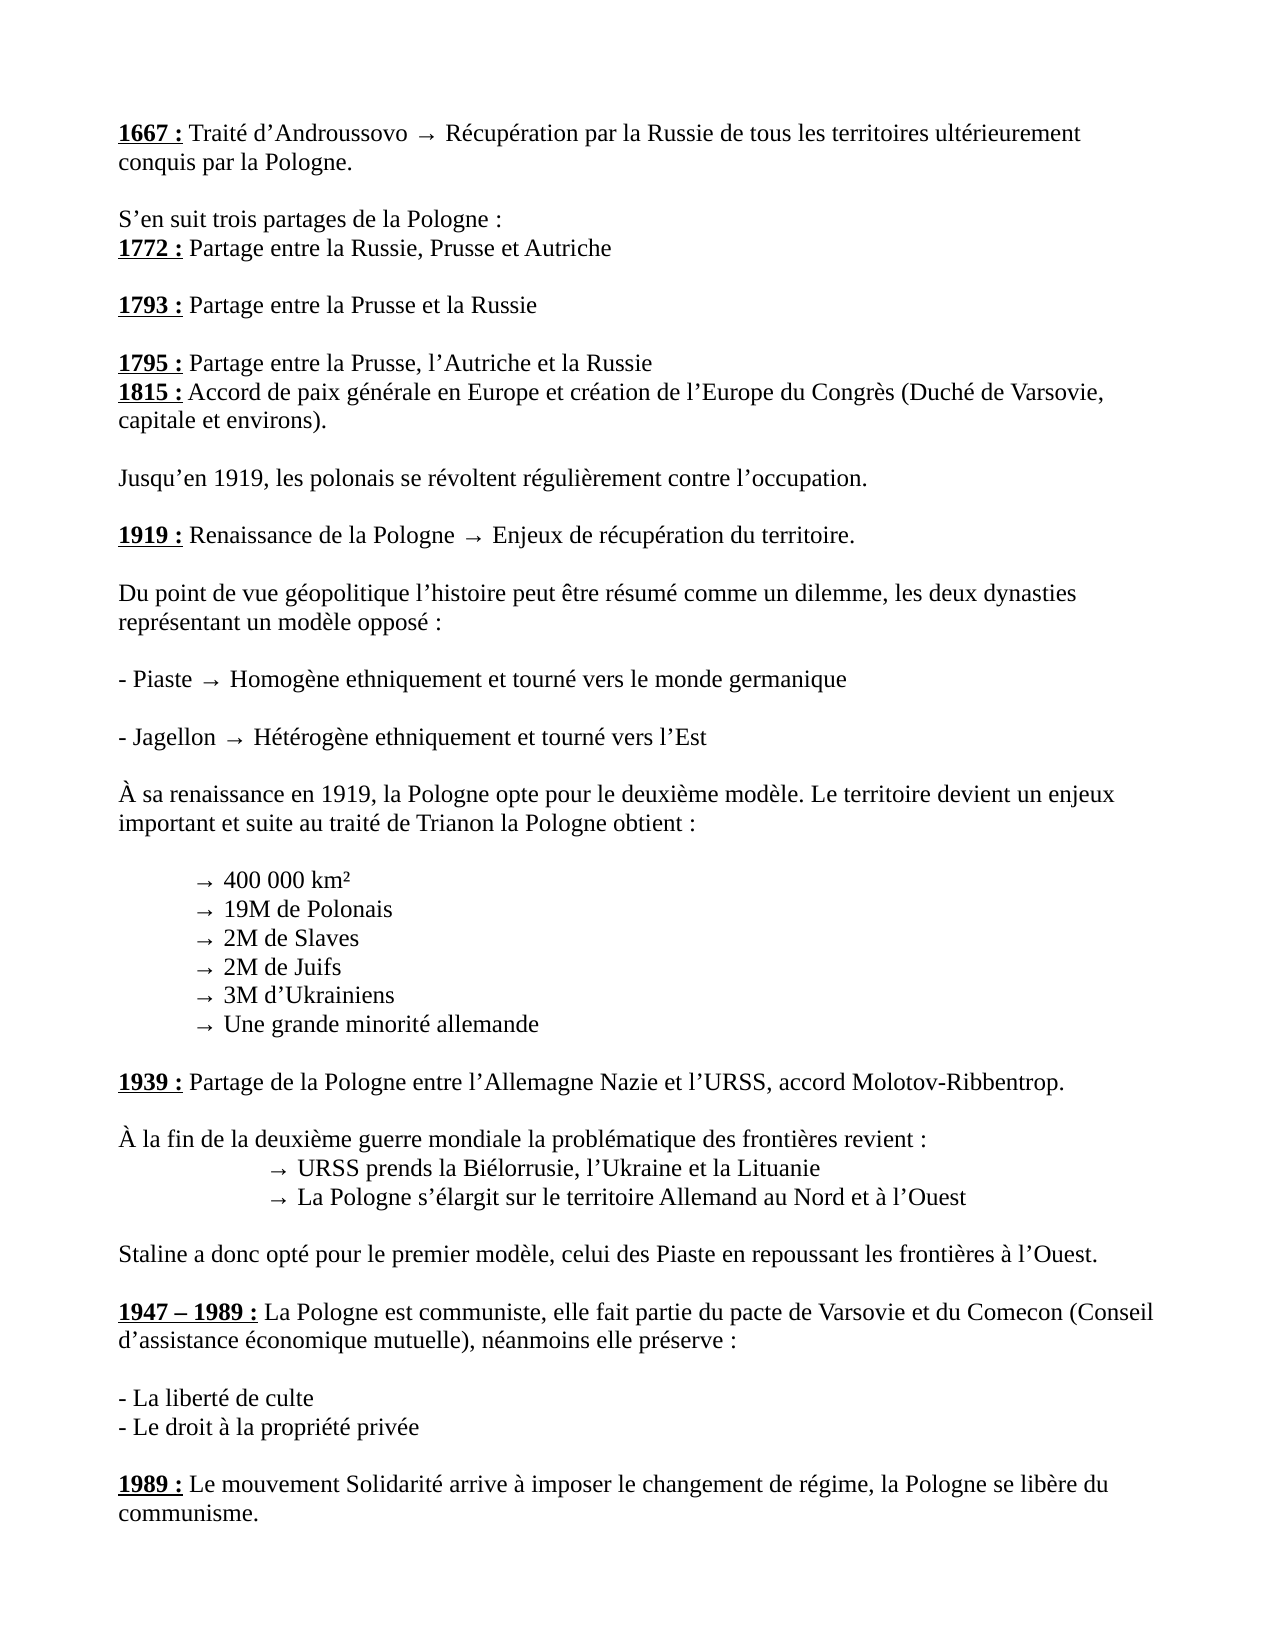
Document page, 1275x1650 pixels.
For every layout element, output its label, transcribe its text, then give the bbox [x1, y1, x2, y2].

text 1795 : Partage entre la Prusse, l’Autriche et la Russie [118, 348, 1157, 377]
text Staline a donc opté pour le premier modèle, celui des Piaste en repoussant les frontières à l’Ouest. [118, 1239, 1157, 1268]
text → 400 000 km² [118, 866, 1157, 894]
text 1947 – 1989 : La Pologne est communiste, elle fait partie du pacte de Varsovie et du Comecon (Conseil d’assistance économique mutuelle), néanmoins elle préserve : [118, 1297, 1157, 1354]
text 1793 : Partage entre la Prusse et la Russie [118, 291, 1157, 319]
text - Le droit à la propriété privée [118, 1412, 1157, 1441]
text 1939 : Partage de la Pologne entre l’Allemagne Nazie et l’URSS, accord Molotov-Ribbentrop. [118, 1067, 1157, 1096]
text À la fin de la deuxième guerre mondiale la problématique des frontières revient : [118, 1124, 1157, 1153]
text À sa renaissance en 1919, la Pologne opte pour le deuxième modèle. Le territoire devient un enjeux important et suite au traité de Trianon la Pologne obtient : [118, 779, 1157, 837]
text → 2M de Slaves [118, 923, 1157, 952]
text S’en suit trois partages de la Pologne : [118, 204, 1157, 233]
text → URSS prends la Biélorrusie, l’Ukraine et la Lituanie [118, 1153, 1157, 1182]
text → 3M d’Ukrainiens [118, 981, 1157, 1009]
text - Piaste → Homogène ethniquement et tourné vers le monde germanique [118, 664, 1157, 693]
text → La Pologne s’élargit sur le territoire Allemand au Nord et à l’Ouest [118, 1182, 1157, 1211]
text → 19M de Polonais [118, 894, 1157, 923]
text Du point de vue géopolitique l’histoire peut être résumé comme un dilemme, les deux dynasties représentant un modèle opposé : [118, 578, 1157, 636]
text → Une grande minorité allemande [118, 1009, 1157, 1038]
text Jusqu’en 1919, les polonais se révoltent régulièrement contre l’occupation. [118, 463, 1157, 492]
text 1667 : Traité d’Androussovo → Récupération par la Russie de tous les territoires ultérieurement conquis par la Pologne. [118, 118, 1157, 176]
text - La liberté de culte [118, 1383, 1157, 1412]
text → 2M de Juifs [118, 952, 1157, 981]
text 1919 : Renaissance de la Pologne → Enjeux de récupération du territoire. [118, 521, 1157, 549]
text - Jagellon → Hétérogène ethniquement et tourné vers l’Est [118, 722, 1157, 751]
text 1772 : Partage entre la Russie, Prusse et Autriche [118, 233, 1157, 262]
text 1989 : Le mouvement Solidarité arrive à imposer le changement de régime, la Pologne se libère du communisme. [118, 1469, 1157, 1527]
text 1815 : Accord de paix générale en Europe et création de l’Europe du Congrès (Duché de Varsovie, capitale et environs). [118, 377, 1157, 434]
